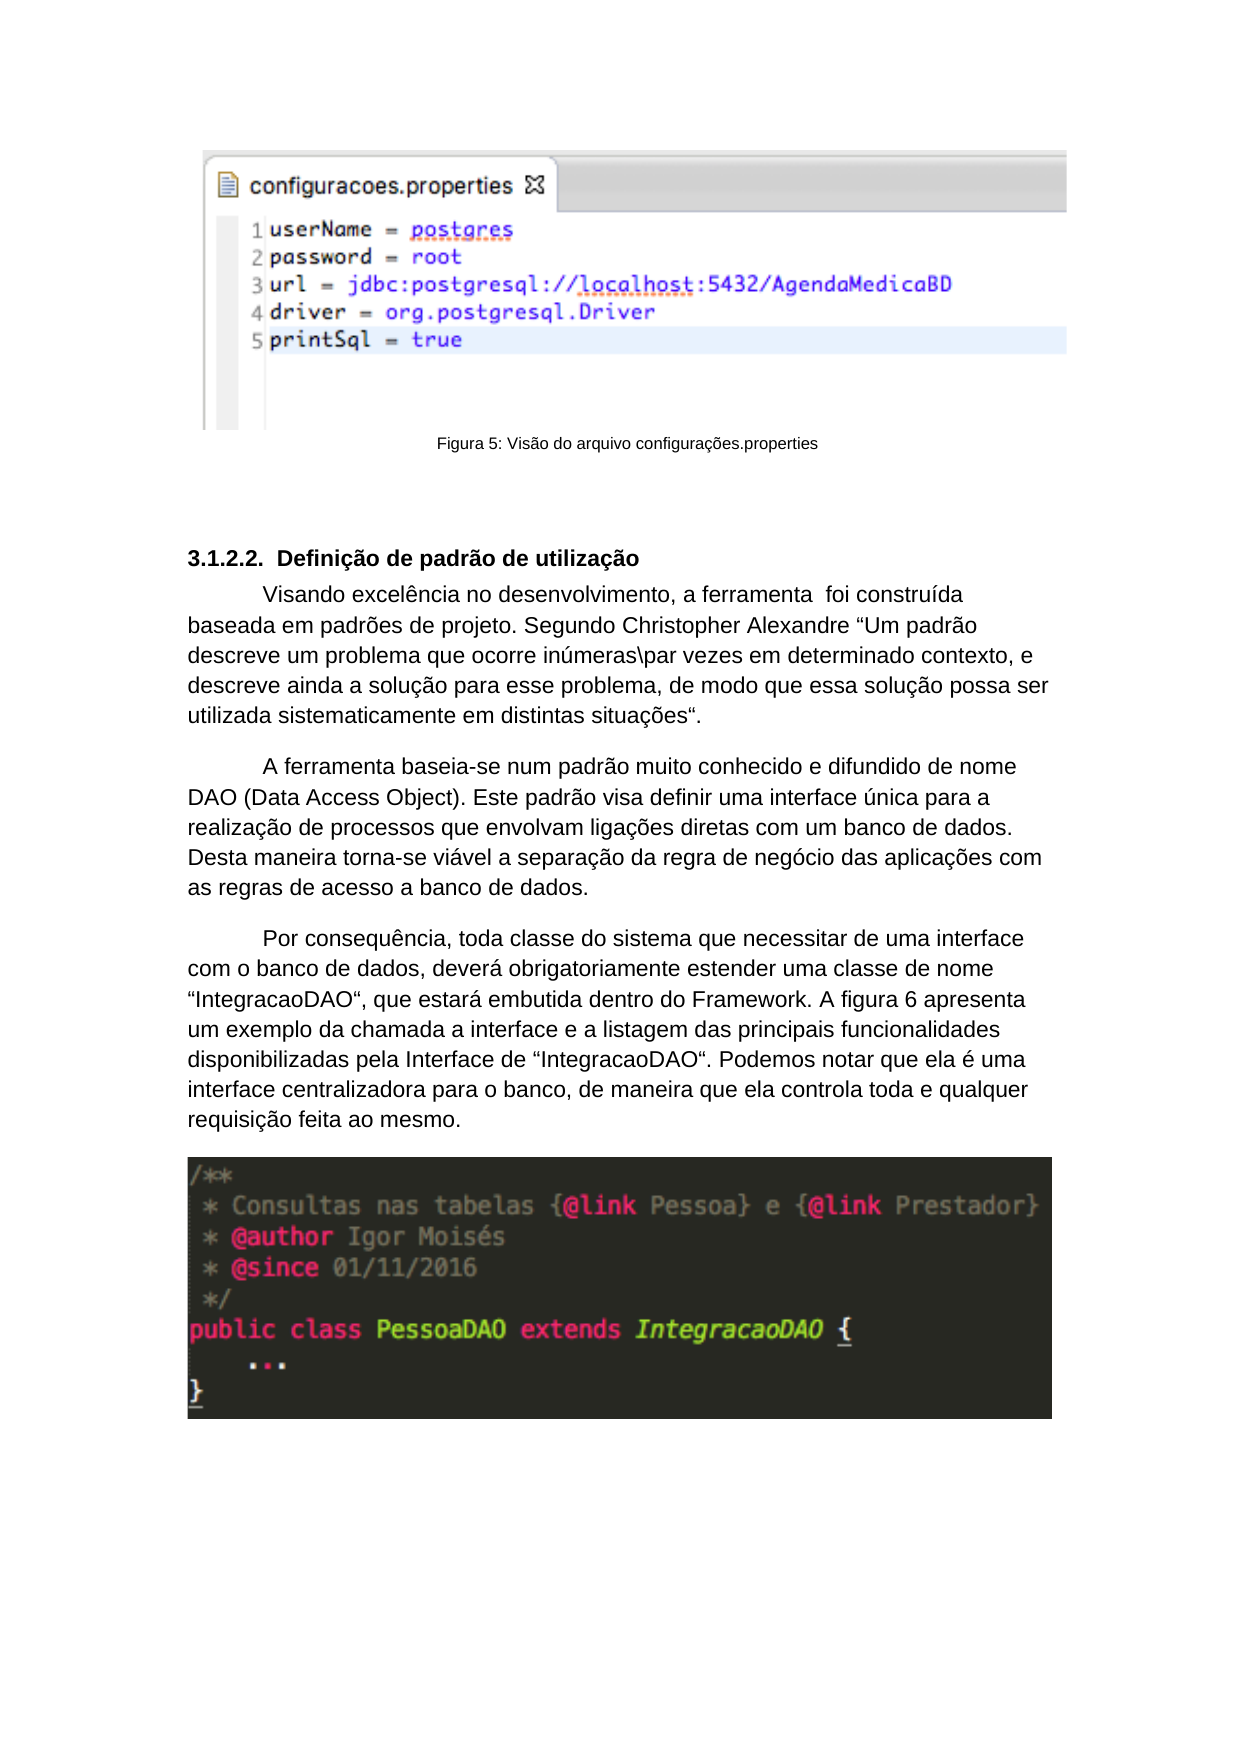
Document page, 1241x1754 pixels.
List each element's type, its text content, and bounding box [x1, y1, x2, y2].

picture [187, 1157, 1052, 1419]
text A ferramenta baseia-se num padrão muito conhecido e difundido de nome DAO (Data Access Object). Este padrão visa definir uma interface única para a realização de processos que envolvam ligações diretas com um banco de dados. Desta maneira torna-se viável a separação da regra de negócio das aplicações com as regras de acesso a banco de dados. [187, 753, 1053, 901]
picture [202, 150, 1067, 430]
list Figura 5: Visão do arquivo configurações.properties [202, 433, 1053, 453]
subtitle 3.1.2.2. Definição de padrão de utilização [187, 545, 1053, 571]
text Visando excelência no desenvolvimento, a ferramenta foi construída baseada em padrões de projeto. Segundo Christopher Alexandre “Um padrão descreve um problema que ocorre inúmeras\par vezes em determinado contexto, e descreve ainda a solução para esse problema, de modo que essa solução possa ser utilizada sistematicamente em distintas situações“. [187, 581, 1053, 729]
text Por consequência, toda classe do sistema que necessitar de uma interface com o banco de dados, deverá obrigatoriamente estender uma classe de nome “IntegracaoDAO“, que estará embutida dentro do Framework. A figura 6 apresenta um exemplo da chamada a interface e a listagem das principais funcionalidades disponibilizadas pela Interface de “IntegracaoDAO“. Podemos notar que ela é uma interface centralizadora para o banco, de maneira que ela controla toda e qualquer requisição feita ao mesmo. [187, 925, 1053, 1133]
